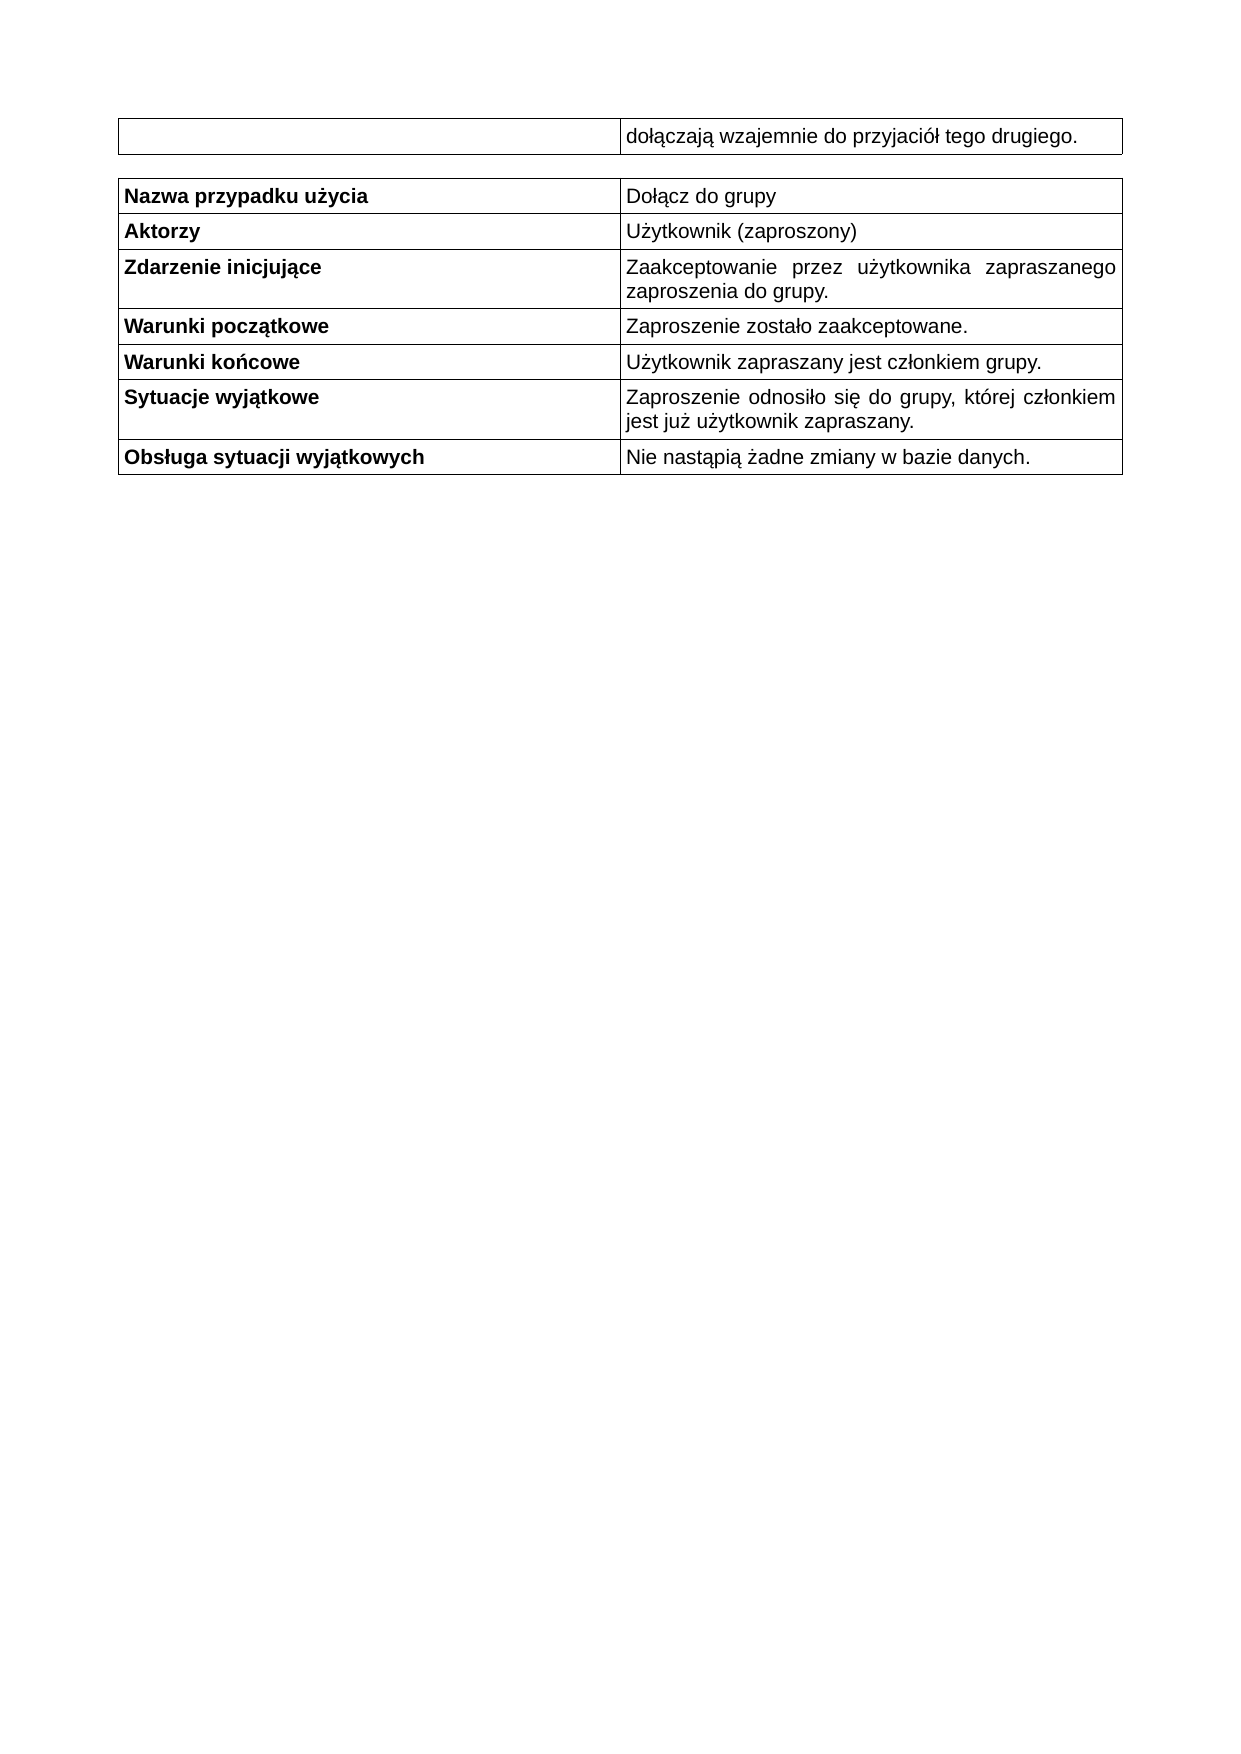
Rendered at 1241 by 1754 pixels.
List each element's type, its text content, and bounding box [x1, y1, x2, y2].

table_cell Obsługa sytuacji wyjątkowych [119, 440, 620, 474]
table_cell Zdarzenie inicjujące [119, 250, 620, 308]
table_header Nazwa przypadku użycia [119, 179, 620, 213]
table_cell Zaproszenie zostało zaakceptowane. [621, 309, 1122, 344]
table_cell Sytuacje wyjątkowe [119, 380, 620, 439]
table_cell Użytkownik zapraszany jest członkiem grupy. [621, 345, 1122, 379]
table_cell Zaproszenie odnosiło się do grupy, której członkiem jest już użytkownik zapraszany. [621, 380, 1122, 439]
table_cell dołączają wzajemnie do przyjaciół tego drugiego. [621, 119, 1122, 154]
table_header Dołącz do grupy [621, 179, 1122, 213]
table_cell Aktorzy [119, 214, 620, 249]
table_cell [119, 119, 620, 154]
table_cell Warunki końcowe [119, 345, 620, 379]
table_cell Warunki początkowe [119, 309, 620, 344]
table_cell Nie nastąpią żadne zmiany w bazie danych. [621, 440, 1122, 474]
table_cell Użytkownik (zaproszony) [621, 214, 1122, 249]
table_cell Zaakceptowanie przez użytkownika zapraszanego zaproszenia do grupy. [621, 250, 1122, 308]
